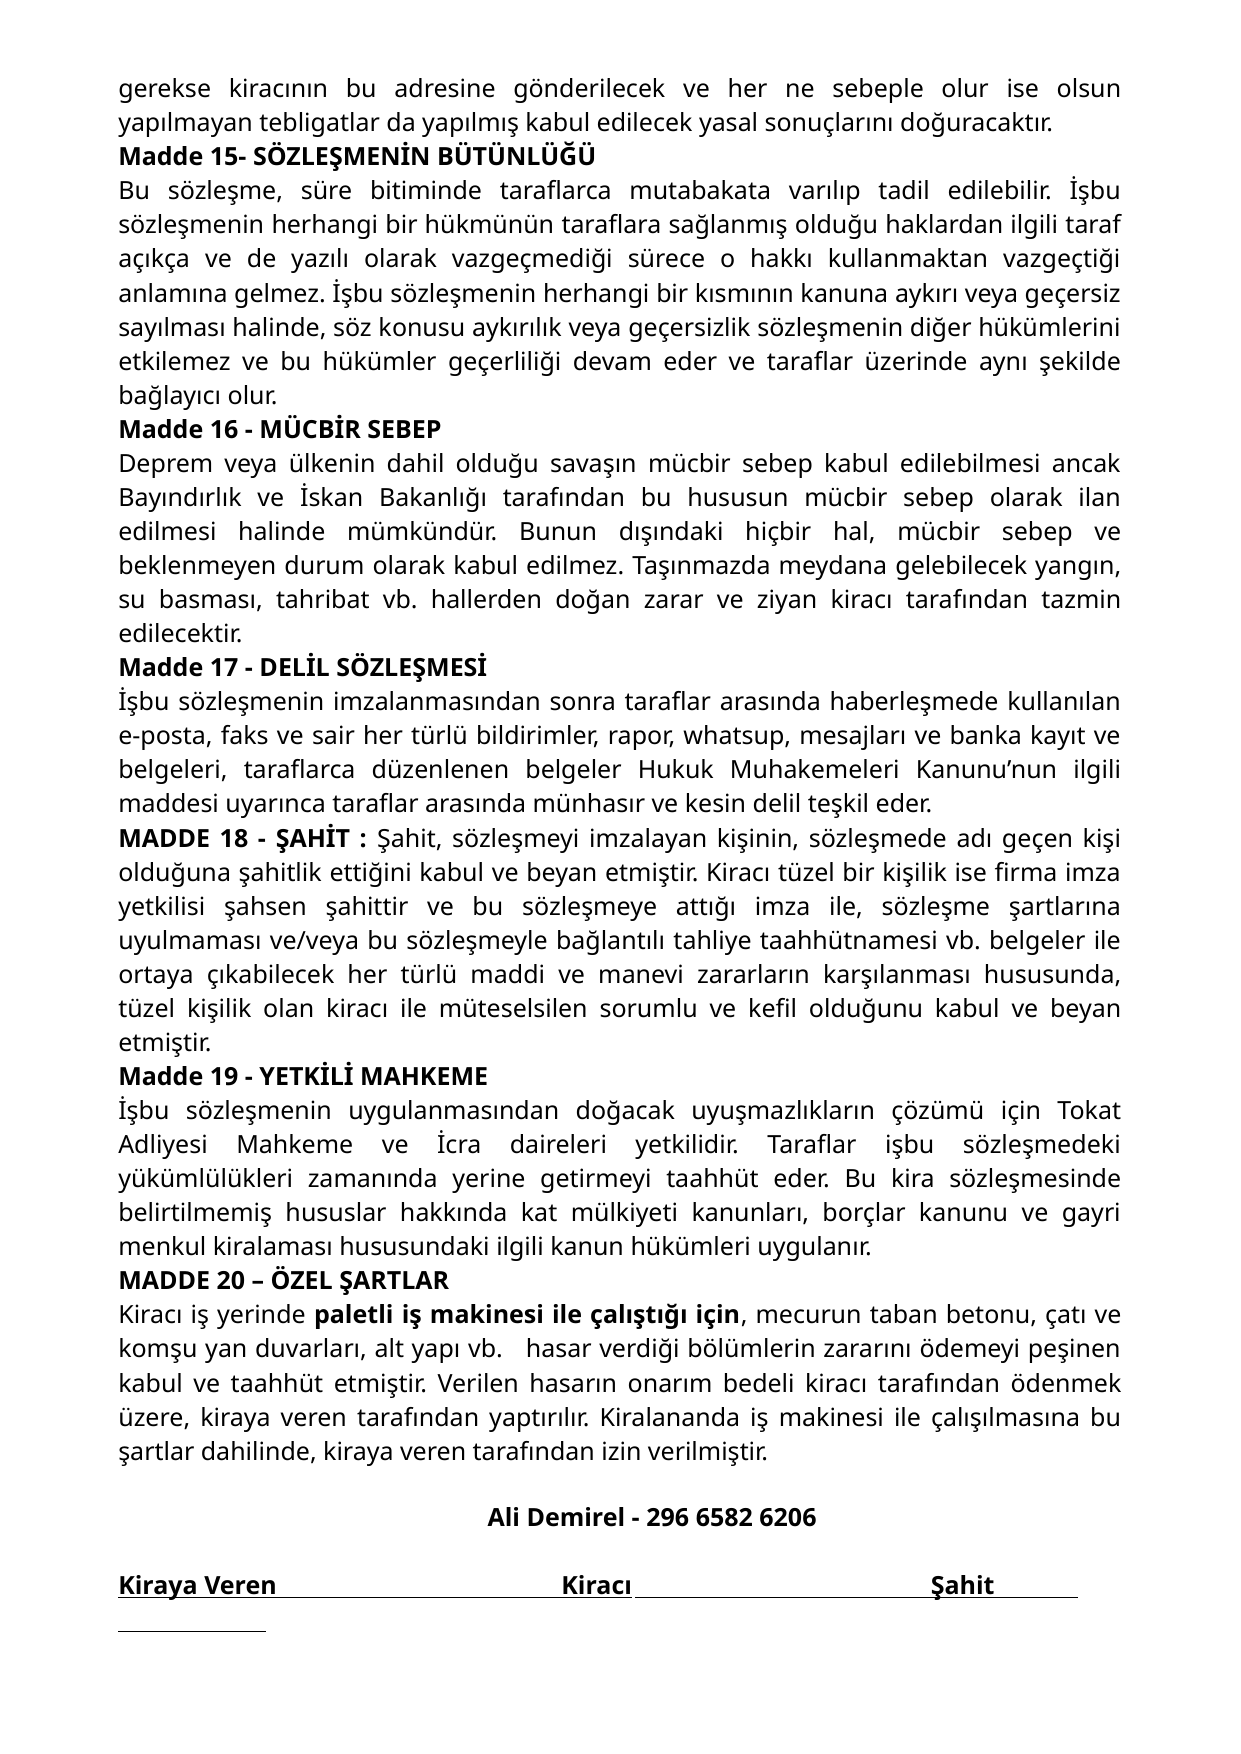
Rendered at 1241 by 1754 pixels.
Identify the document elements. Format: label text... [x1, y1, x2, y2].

text İşbu sözleşmenin imzalanmasından sonra taraflar arasında haberleşmede kullanılan e-posta, faks ve sair her türlü bildirimler, rapor, whatsup, mesajları ve banka kayıt ve belgeleri, taraflarca düzenlenen belgeler Hukuk Muhakemeleri Kanunu’nun ilgili maddesi uyarınca taraflar arasında münhasır ve kesin delil teşkil eder. [118, 684, 1122, 820]
text Bu sözleşme, süre bitiminde taraflarca mutabakata varılıp tadil edilebilir. İşbu sözleşmenin herhangi bir hükmünün taraflara sağlanmış olduğu haklardan ilgili taraf açıkça ve de yazılı olarak vazgeçmediği sürece o hakkı kullanmaktan vazgeçtiği anlamına gelmez. İşbu sözleşmenin herhangi bir kısmının kanuna aykırı veya geçersiz sayılması halinde, söz konusu aykırılık veya geçersizlik sözleşmenin diğer hükümlerini etkilemez ve bu hükümler geçerliliği devam eder ve taraflar üzerinde aynı şekilde bağlayıcı olur. [118, 173, 1122, 411]
text MADDE 20 – ÖZEL ŞARTLAR [118, 1263, 1122, 1297]
text Madde 16 - MÜCBİR SEBEP [118, 411, 1122, 446]
list MADDE 18 - ŞAHİT : Şahit, sözleşmeyi imzalayan kişinin, sözleşmede adı geçen kişi olduğuna şahitlik ettiğini kabul ve beyan etmiştir. Kiracı tüzel bir kişilik ise firma imza yetkilisi şahsen şahittir ve bu sözleşmeye attığı imza ile, sözleşme şartlarına uyulmaması ve/veya bu sözleşmeyle bağlantılı tahliye taahhütnamesi vb. belgeler ile ortaya çıkabilecek her türlü maddi ve manevi zararların karşılanması hususunda, tüzel kişilik olan kiracı ile müteselsilen sorumlu ve kefil olduğunu kabul ve beyan etmiştir. [118, 820, 1122, 1059]
text gerekse kiracının bu adresine gönderilecek ve her ne sebeple olur ise olsun yapılmayan tebligatlar da yapılmış kabul edilecek yasal sonuçlarını doğuracaktır. [118, 71, 1122, 139]
text Madde 15- SÖZLEŞMENİN BÜTÜNLÜĞÜ [118, 139, 1122, 173]
text Madde 19 - YETKİLİ MAHKEME [118, 1059, 1122, 1093]
text İşbu sözleşmenin uygulanmasından doğacak uyuşmazlıkların çözümü için Tokat Adliyesi Mahkeme ve İcra daireleri yetkilidir. Taraflar işbu sözleşmedeki yükümlülükleri zamanında yerine getirmeyi taahhüt eder. Bu kira sözleşmesinde belirtilmemiş hususlar hakkında kat mülkiyeti kanunları, borçlar kanunu ve gayri menkul kiralaması hususundaki ilgili kanun hükümleri uygulanır. [118, 1093, 1122, 1263]
text Madde 17 - DELİL SÖZLEŞMESİ [118, 650, 1122, 684]
text Kiracı iş yerinde paletli iş makinesi ile çalıştığı için, mecurun taban betonu, çatı ve komşu yan duvarları, alt yapı vb. hasar verdiği bölümlerin zararını ödemeyi peşinen kabul ve taahhüt etmiştir. Verilen hasarın onarım bedeli kiracı tarafından ödenmek üzere, kiraya veren tarafından yaptırılır. Kiralananda iş makinesi ile çalışılmasına bu şartlar dahilinde, kiraya veren tarafından izin verilmiştir. [118, 1297, 1122, 1467]
text Deprem veya ülkenin dahil olduğu savaşın mücbir sebep kabul edilebilmesi ancak Bayındırlık ve İskan Bakanlığı tarafından bu hususun mücbir sebep olarak ilan edilmesi halinde mümkündür. Bunun dışındaki hiçbir hal, mücbir sebep ve beklenmeyen durum olarak kabul edilmez. Taşınmazda meydana gelebilecek yangın, su basması, tahribat vb. hallerden doğan zarar ve ziyan kiracı tarafından tazmin edilecektir. [118, 446, 1122, 650]
